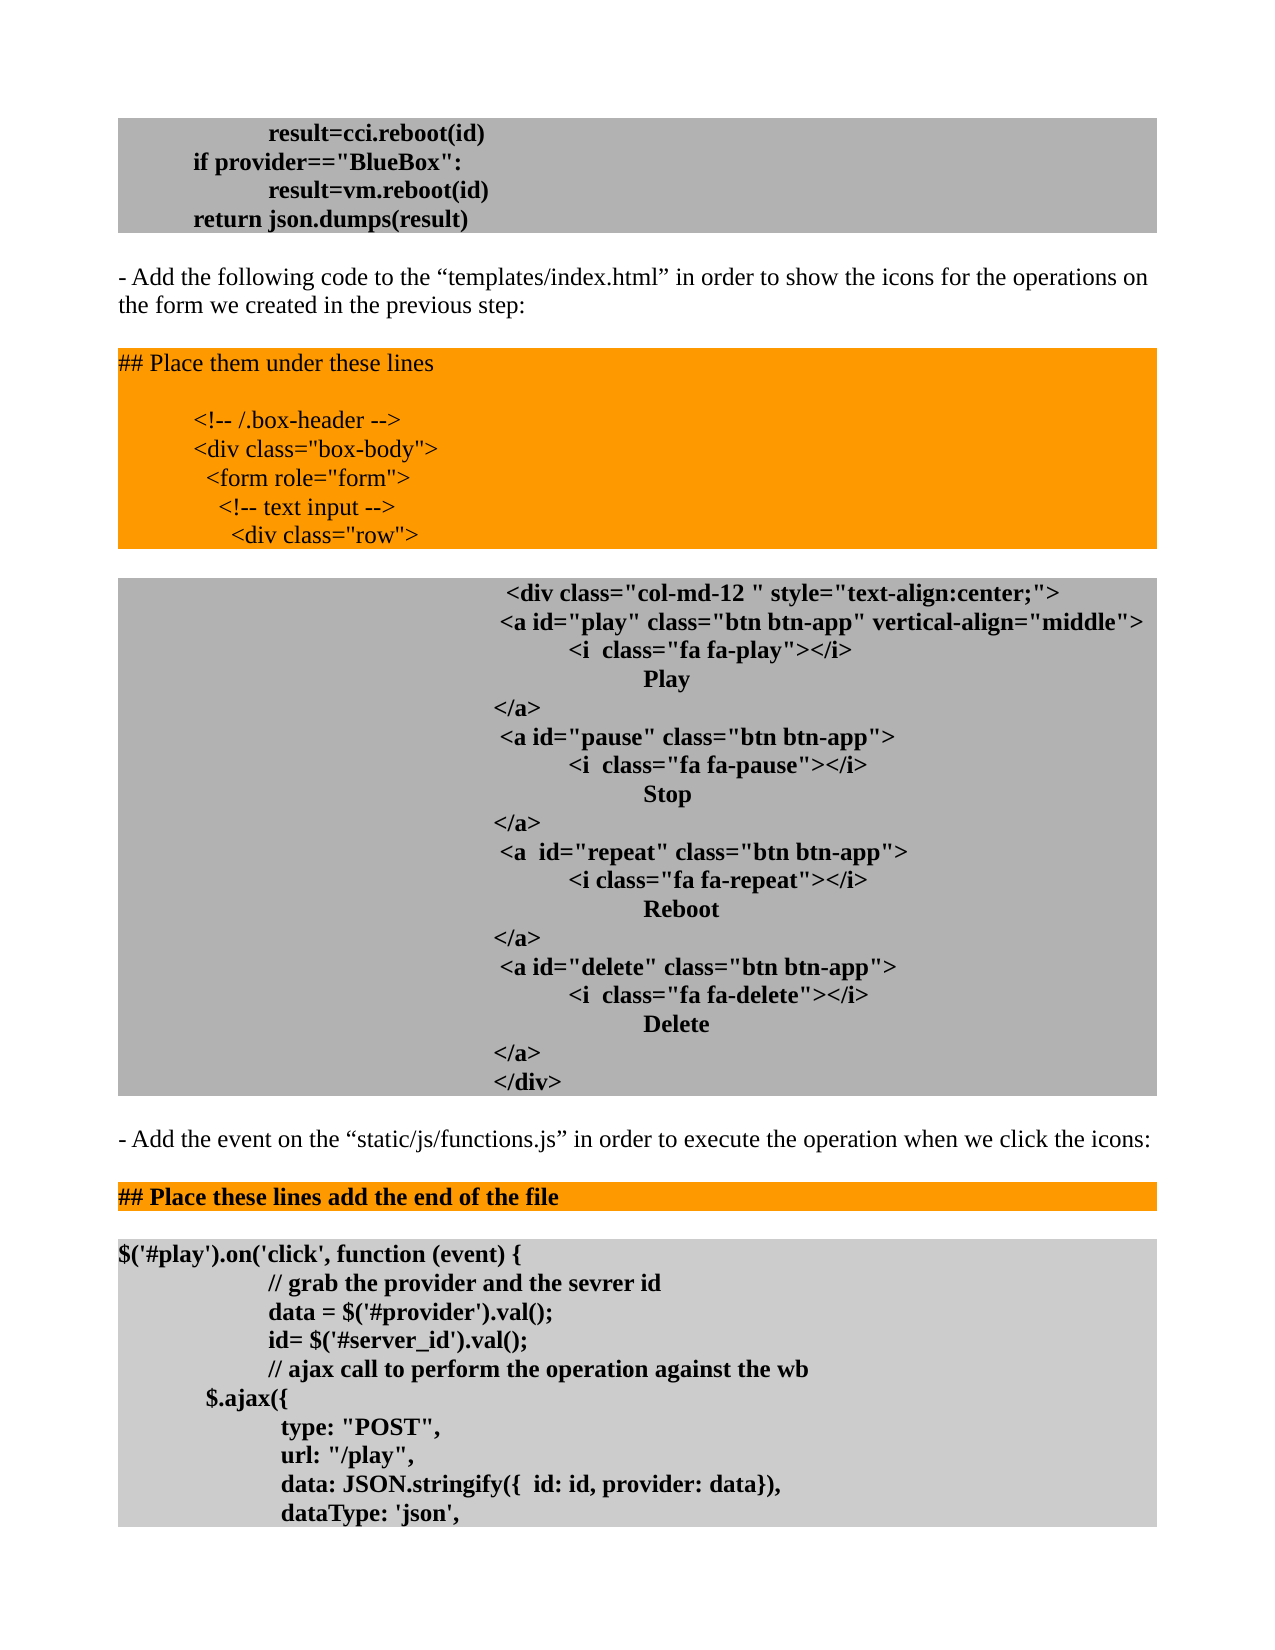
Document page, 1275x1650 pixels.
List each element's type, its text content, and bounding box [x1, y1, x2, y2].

text <div class="row"> [118, 521, 1157, 549]
text <a id="delete" class="btn btn-app"> [118, 952, 1157, 981]
text $('#play').on('click', function (event) { [118, 1239, 1157, 1268]
text <i class="fa fa-pause"></i> [118, 751, 1157, 779]
text </a> [118, 923, 1157, 952]
text <!-- text input --> [118, 492, 1157, 521]
text <i class="fa fa-delete"></i> [118, 981, 1157, 1009]
text <form role="form"> [118, 463, 1157, 492]
text </a> [118, 693, 1157, 722]
text <div class="box-body"> [118, 434, 1157, 463]
text <div class="col-md-12 " style="text-align:center;"> [118, 578, 1157, 607]
text Stop [118, 779, 1157, 808]
text <!-- /.box-header --> [118, 406, 1157, 434]
text result=cci.reboot(id) [118, 118, 1157, 147]
text <a id="pause" class="btn btn-app"> [118, 722, 1157, 751]
text $.ajax({ [118, 1383, 1157, 1412]
text - Add the event on the “static/js/functions.js” in order to execute the operation when we click the icons: [118, 1124, 1157, 1153]
text ## Place these lines add the end of the file [118, 1182, 1157, 1211]
text Reboot [118, 894, 1157, 923]
text return json.dumps(result) [118, 204, 1157, 233]
text Delete [118, 1009, 1157, 1038]
text dataType: 'json', [118, 1498, 1157, 1527]
text url: "/play", [118, 1441, 1157, 1469]
text data: JSON.stringify({ id: id, provider: data}), [118, 1469, 1157, 1498]
text if provider=="BlueBox": [118, 147, 1157, 176]
text <a id="play" class="btn btn-app" vertical-align="middle"> [118, 607, 1157, 636]
text type: "POST", [118, 1412, 1157, 1441]
text data = $('#provider').val(); [118, 1297, 1157, 1326]
text </a> [118, 1038, 1157, 1067]
text </div> [118, 1067, 1157, 1096]
text - Add the following code to the “templates/index.html” in order to show the icons for the operations on the form we created in the previous step: [118, 262, 1157, 319]
text <i class="fa fa-play"></i> [118, 636, 1157, 664]
text // grab the provider and the sevrer id [118, 1268, 1157, 1297]
text id= $('#server_id').val(); [118, 1326, 1157, 1354]
text <a id="repeat" class="btn btn-app"> [118, 837, 1157, 866]
text Play [118, 664, 1157, 693]
text <i class="fa fa-repeat"></i> [118, 866, 1157, 894]
text // ajax call to perform the operation against the wb [118, 1354, 1157, 1383]
text ## Place them under these lines [118, 348, 1157, 377]
text </a> [118, 808, 1157, 837]
text result=vm.reboot(id) [118, 176, 1157, 204]
